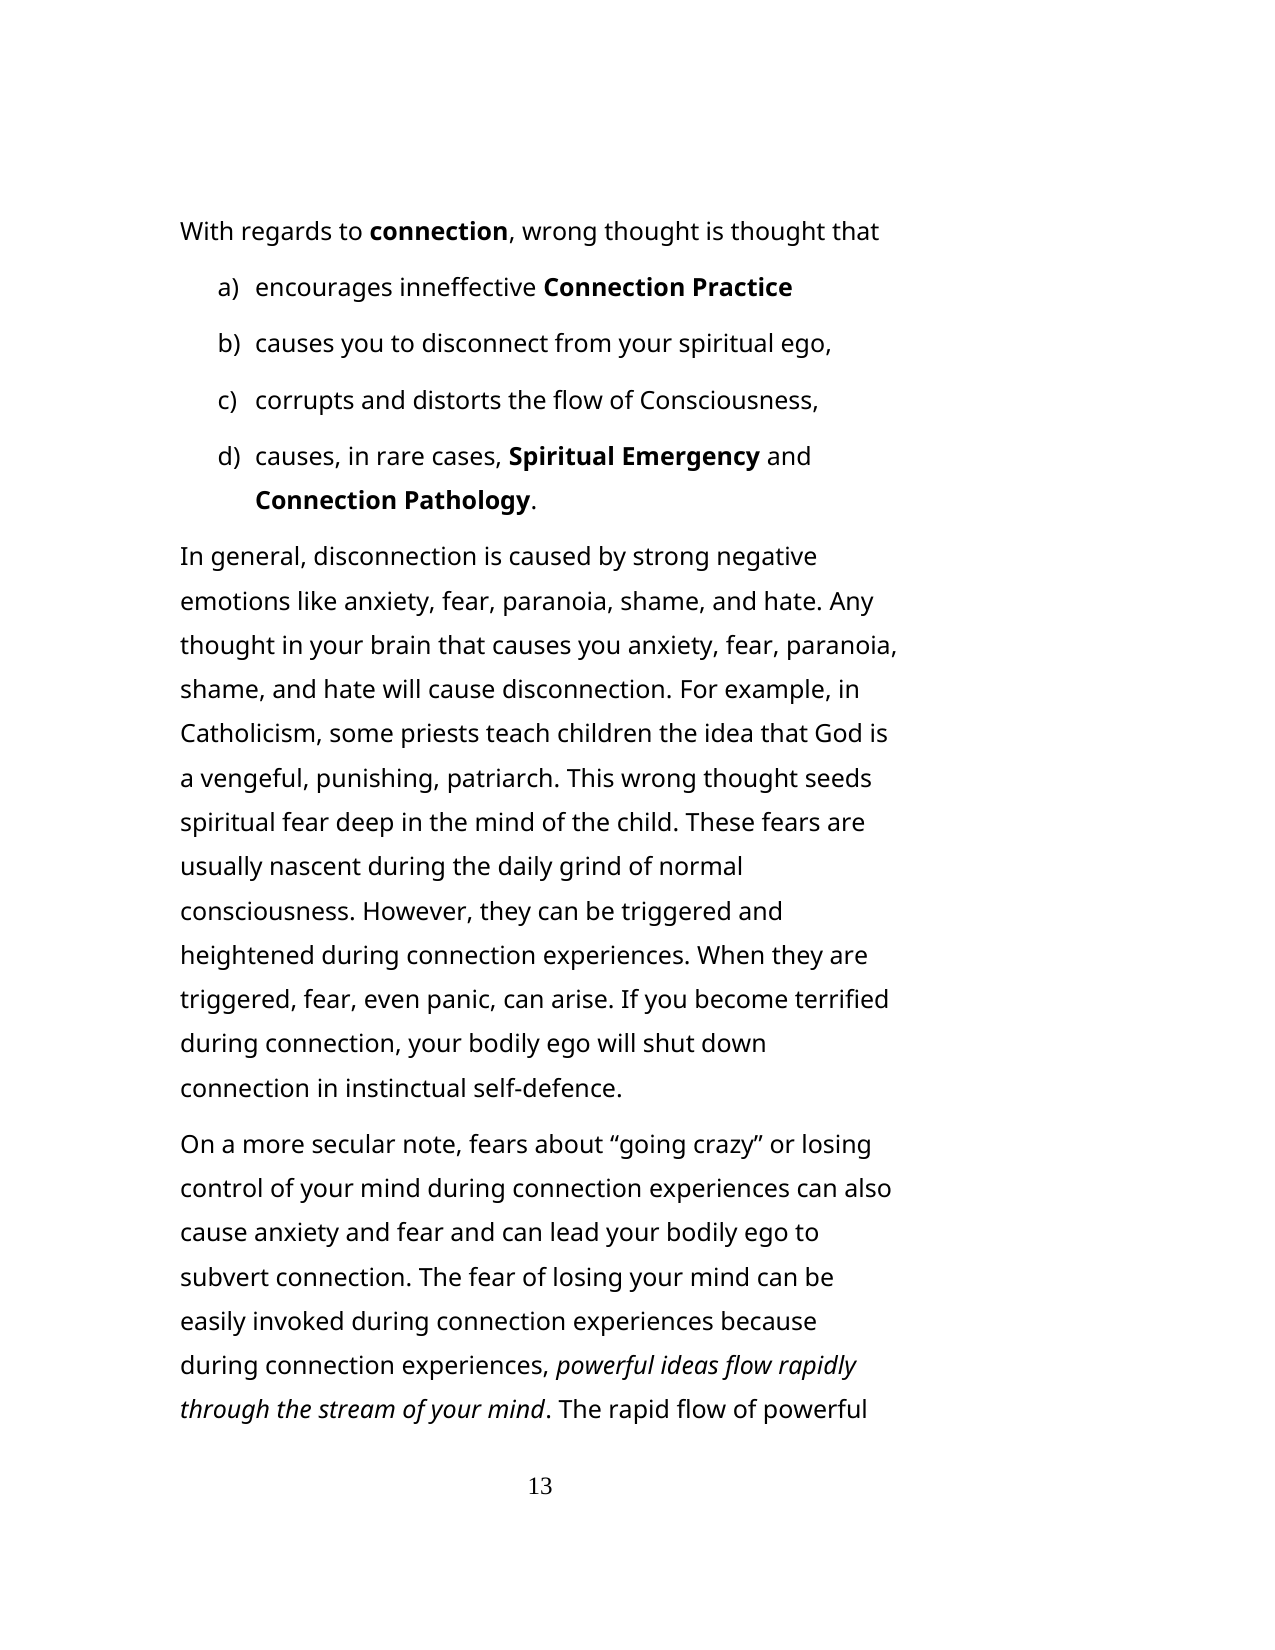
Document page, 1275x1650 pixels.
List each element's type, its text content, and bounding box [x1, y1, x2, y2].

text In general, disconnection is caused by strong negative emotions like anxiety, fear, paranoia, shame, and hate. Any thought in your brain that causes you anxiety, fear, paranoia, shame, and hate will cause disconnection. For example, in Catholicism, some priests teach children the idea that God is a vengeful, punishing, patriarch. This wrong thought seeds spiritual fear deep in the mind of the child. These fears are usually nascent during the daily grind of normal consciousness. However, they can be triggered and heightened during connection experiences. When they are triggered, fear, even panic, can arise. If you become terrified during connection, your bodily ego will shut down connection in instinctual self-defence. [180, 539, 900, 1104]
list causes you to disconnect from your spiritual ego, [217, 326, 900, 360]
list corrupts and distorts the flow of Consciousness, [217, 382, 900, 416]
list causes, in rare cases, Spiritual Emergency and Connection Pathology. [217, 438, 900, 517]
list encourages inneffective Connection Practice [217, 270, 900, 304]
text With regards to connection, wrong thought is thought that [180, 213, 900, 248]
text On a more secular note, fears about “going crazy” or losing control of your mind during connection experiences can also cause anxiety and fear and can lead your bodily ego to subvert connection. The fear of losing your mind can be easily invoked during connection experiences because during connection experiences, powerful ideas flow rapidly through the stream of your mind. The rapid flow of powerful [180, 1127, 900, 1426]
